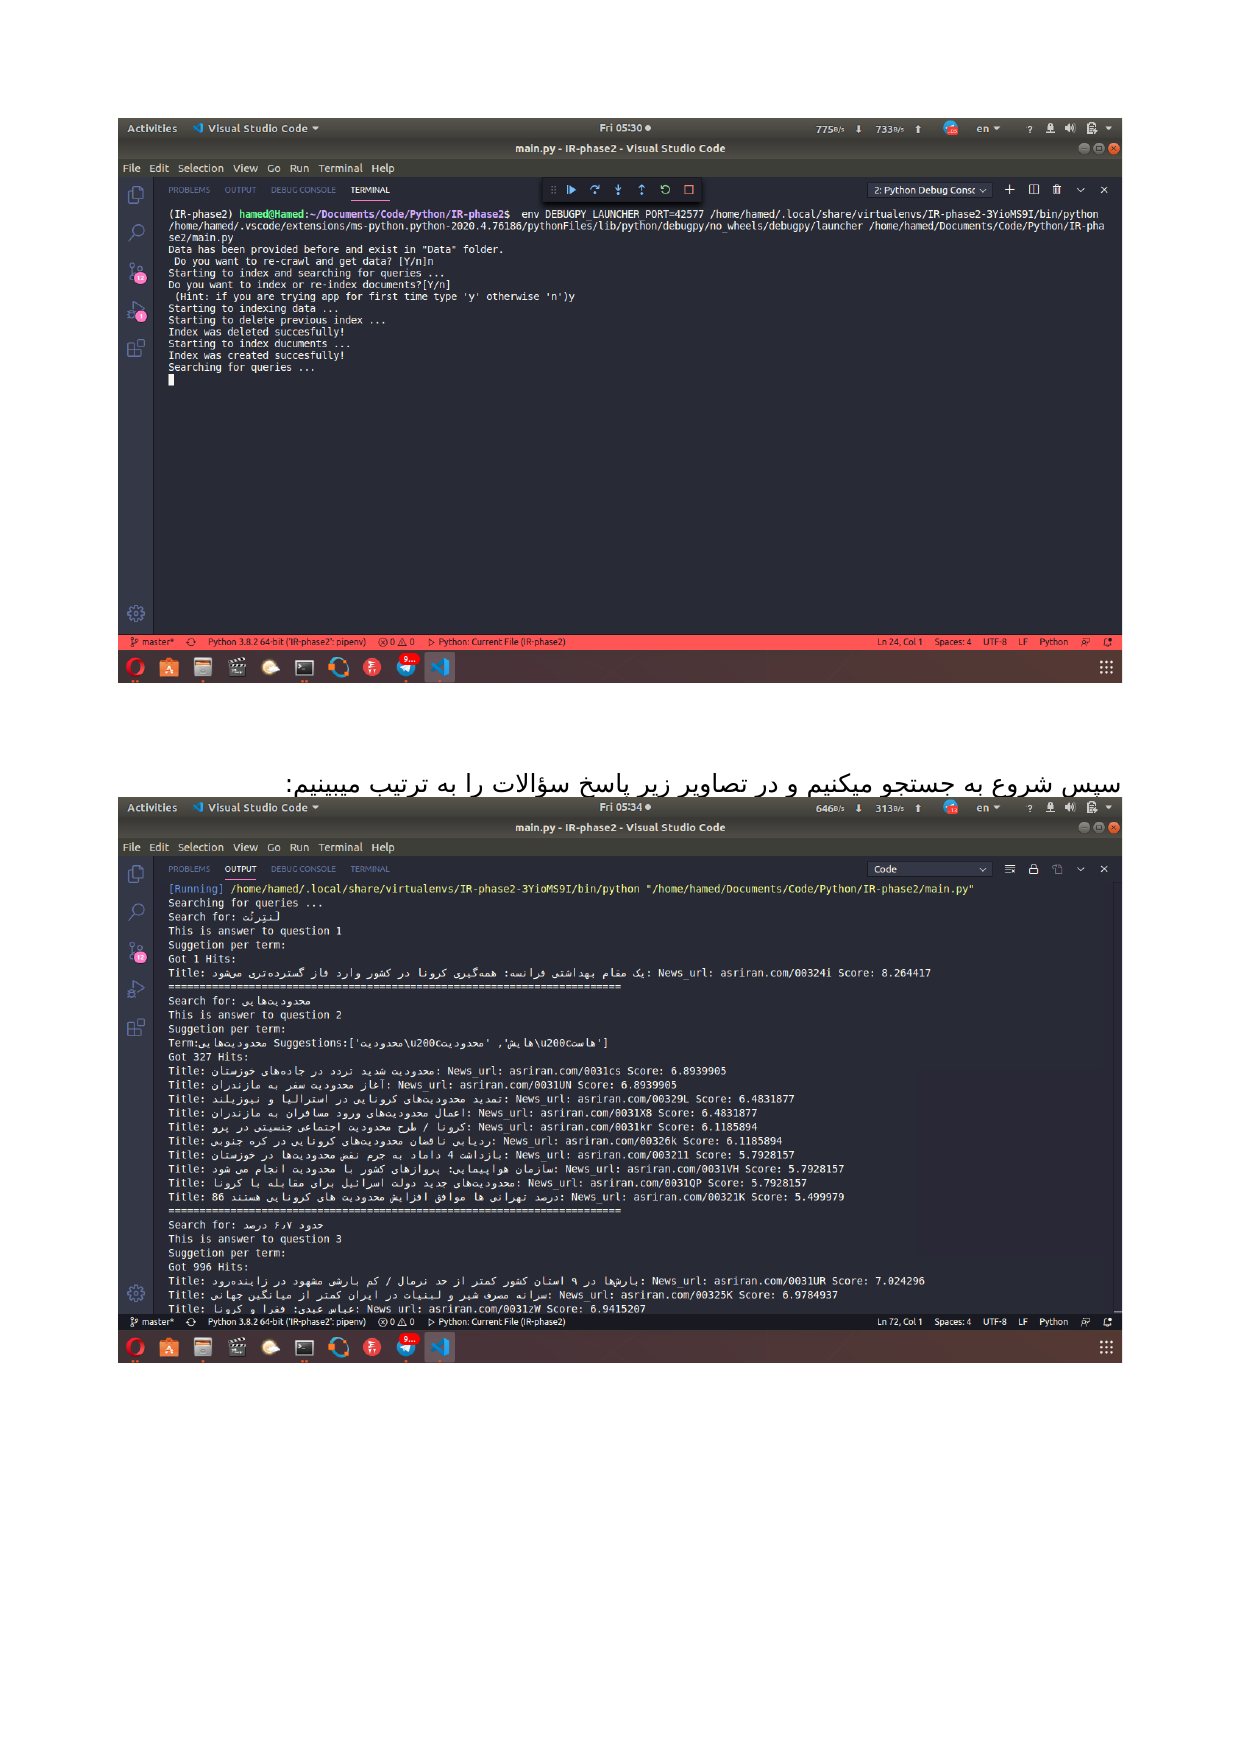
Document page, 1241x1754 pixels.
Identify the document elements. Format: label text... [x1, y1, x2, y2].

picture [118, 797, 1123, 1363]
text سپس شروع به جستجو میکنیم و در تصاویر زیر پاسخ سؤالات را به ترتیب میبینیم: [118, 769, 1122, 797]
picture [118, 118, 1123, 683]
